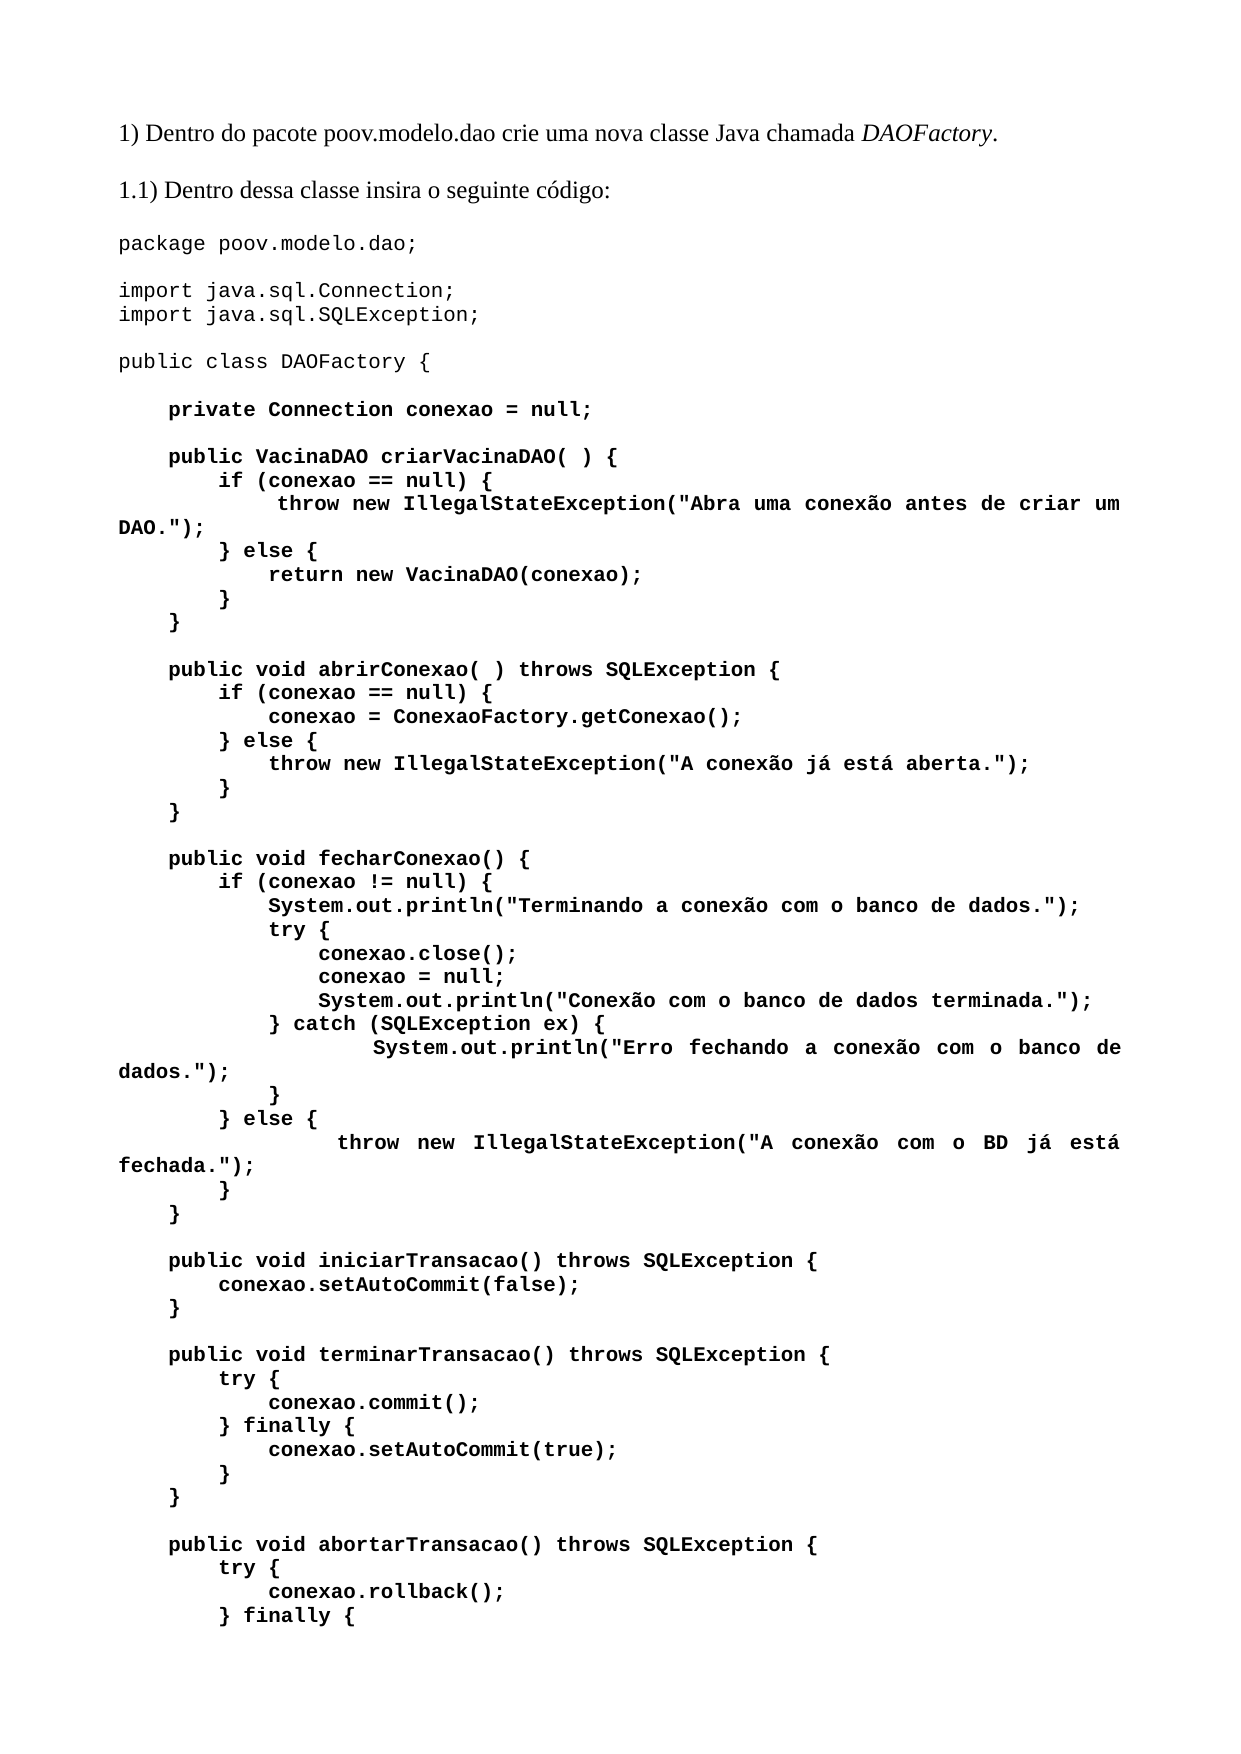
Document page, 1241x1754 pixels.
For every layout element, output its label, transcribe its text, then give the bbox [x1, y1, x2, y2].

text public void abrirConexao( ) throws SQLException { [118, 659, 1122, 682]
text public VacinaDAO criarVacinaDAO( ) { [118, 446, 1122, 469]
text conexao.close(); [118, 942, 1122, 966]
text } [118, 1203, 1122, 1226]
text public void terminarTransacao() throws SQLException { [118, 1344, 1122, 1368]
text throw new IllegalStateException("A conexão já está aberta."); [118, 753, 1122, 777]
text } finally { [118, 1604, 1122, 1628]
text public class DAOFactory { [118, 351, 1122, 375]
text conexao.commit(); [118, 1392, 1122, 1415]
text } [118, 777, 1122, 801]
text try { [118, 1368, 1122, 1392]
text conexao = null; [118, 966, 1122, 990]
text public void iniciarTransacao() throws SQLException { [118, 1250, 1122, 1273]
text System.out.println("Terminando a conexão com o banco de dados."); [118, 895, 1122, 919]
text try { [118, 1557, 1122, 1581]
text System.out.println("Erro fechando a conexão com o banco de dados."); [118, 1037, 1122, 1084]
text } [118, 1486, 1122, 1510]
text } else { [118, 1108, 1122, 1132]
text if (conexao != null) { [118, 872, 1122, 895]
text } [118, 611, 1122, 635]
text 1) Dentro do pacote poov.modelo.dao crie uma nova classe Java chamada DAOFactory. [118, 118, 1122, 147]
text } [118, 1463, 1122, 1486]
text } [118, 1084, 1122, 1108]
text conexao.rollback(); [118, 1581, 1122, 1604]
text 1.1) Dentro dessa classe insira o seguinte código: [118, 176, 1122, 204]
text conexao = ConexaoFactory.getConexao(); [118, 706, 1122, 730]
text } else { [118, 541, 1122, 564]
text } [118, 801, 1122, 824]
text conexao.setAutoCommit(true); [118, 1439, 1122, 1463]
text } catch (SQLException ex) { [118, 1013, 1122, 1037]
text conexao.setAutoCommit(false); [118, 1273, 1122, 1297]
text throw new IllegalStateException("A conexão com o BD já está fechada."); [118, 1132, 1122, 1179]
text } else { [118, 730, 1122, 753]
text public void abortarTransacao() throws SQLException { [118, 1534, 1122, 1557]
text import java.sql.SQLException; [118, 304, 1122, 328]
text throw new IllegalStateException("Abra uma conexão antes de criar um DAO."); [118, 493, 1122, 541]
text try { [118, 919, 1122, 942]
text private Connection conexao = null; [118, 399, 1122, 422]
text public void fecharConexao() { [118, 848, 1122, 872]
text System.out.println("Conexão com o banco de dados terminada."); [118, 990, 1122, 1013]
text } [118, 1297, 1122, 1321]
text } [118, 588, 1122, 611]
text if (conexao == null) { [118, 682, 1122, 706]
text return new VacinaDAO(conexao); [118, 564, 1122, 588]
text } finally { [118, 1415, 1122, 1439]
text } [118, 1179, 1122, 1203]
text import java.sql.Connection; [118, 280, 1122, 304]
text if (conexao == null) { [118, 469, 1122, 493]
text package poov.modelo.dao; [118, 233, 1122, 257]
